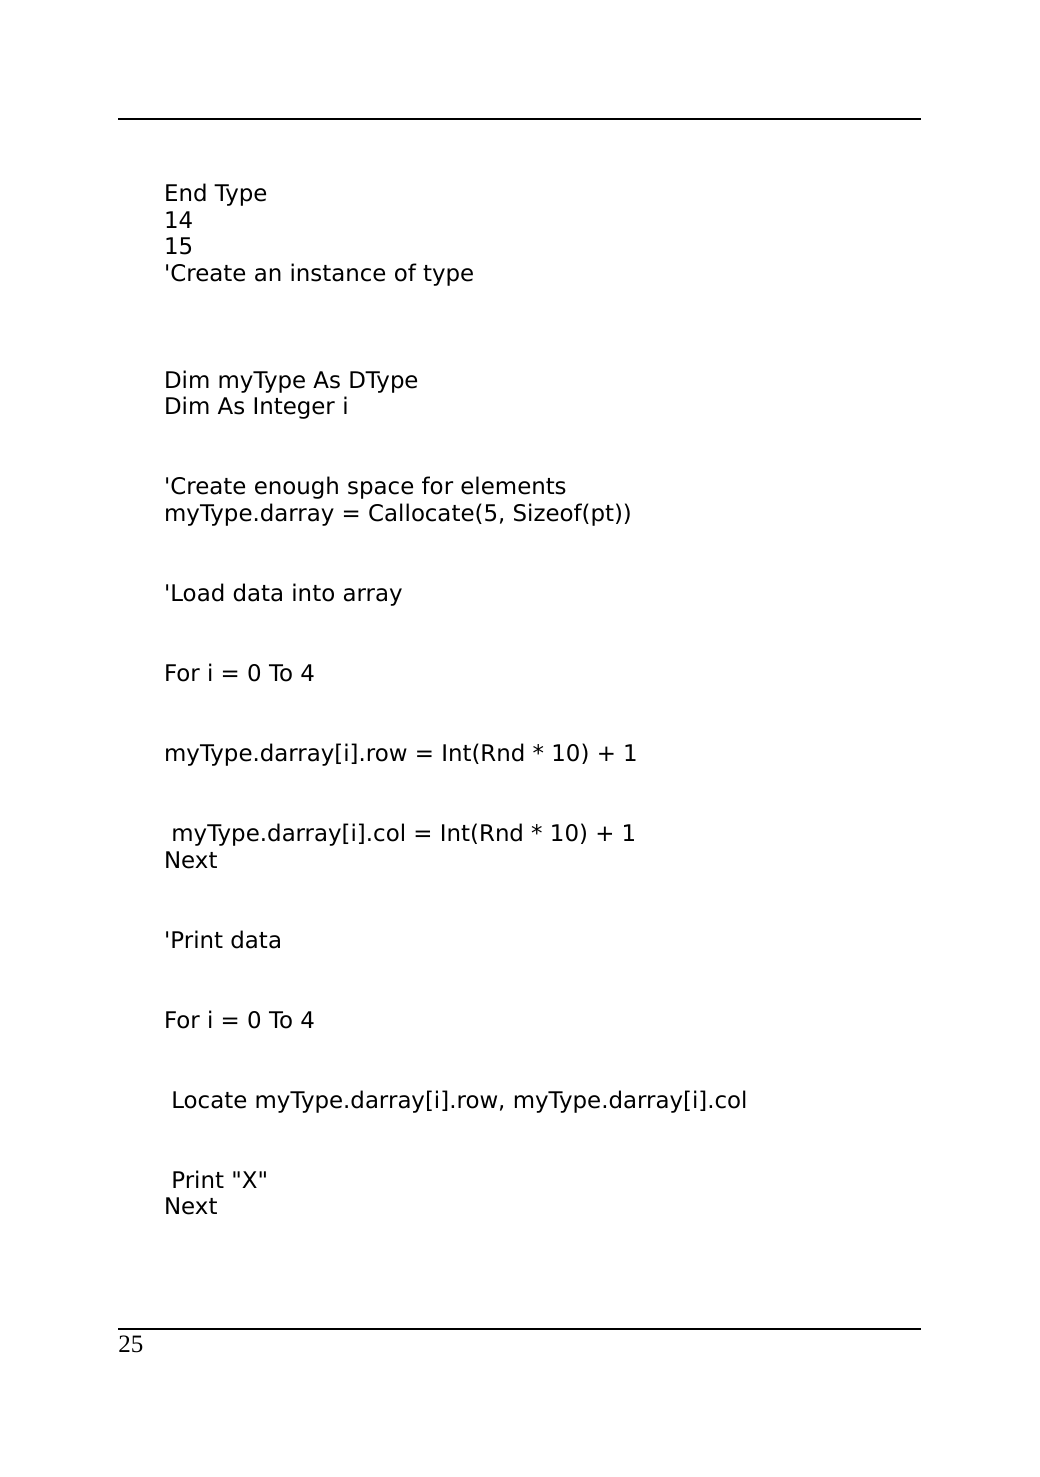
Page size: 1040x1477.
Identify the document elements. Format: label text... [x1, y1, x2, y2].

text myType.darray[i].row = Int(Rnd * 10) + 1 [118, 740, 921, 767]
text 'Print data [118, 927, 921, 953]
text Locate myType.darray[i].row, myType.darray[i].col [118, 1087, 921, 1113]
text 'Create an instance of type [118, 260, 921, 287]
text 14 [118, 207, 921, 233]
text 'Create enough space for elements [118, 473, 921, 500]
text For i = 0 To 4 [118, 660, 921, 687]
text End Type [118, 180, 921, 207]
text Next [118, 847, 921, 873]
text For i = 0 To 4 [118, 1007, 921, 1033]
text Next [118, 1193, 921, 1220]
text myType.darray[i].col = Int(Rnd * 10) + 1 [118, 820, 921, 847]
text myType.darray = Callocate(5, Sizeof(pt)) [118, 500, 921, 527]
text 'Load data into array [118, 580, 921, 607]
text 15 [118, 233, 921, 260]
text Dim myType As DType [118, 367, 921, 393]
text Print "X" [118, 1167, 921, 1193]
text Dim As Integer i [118, 393, 921, 420]
